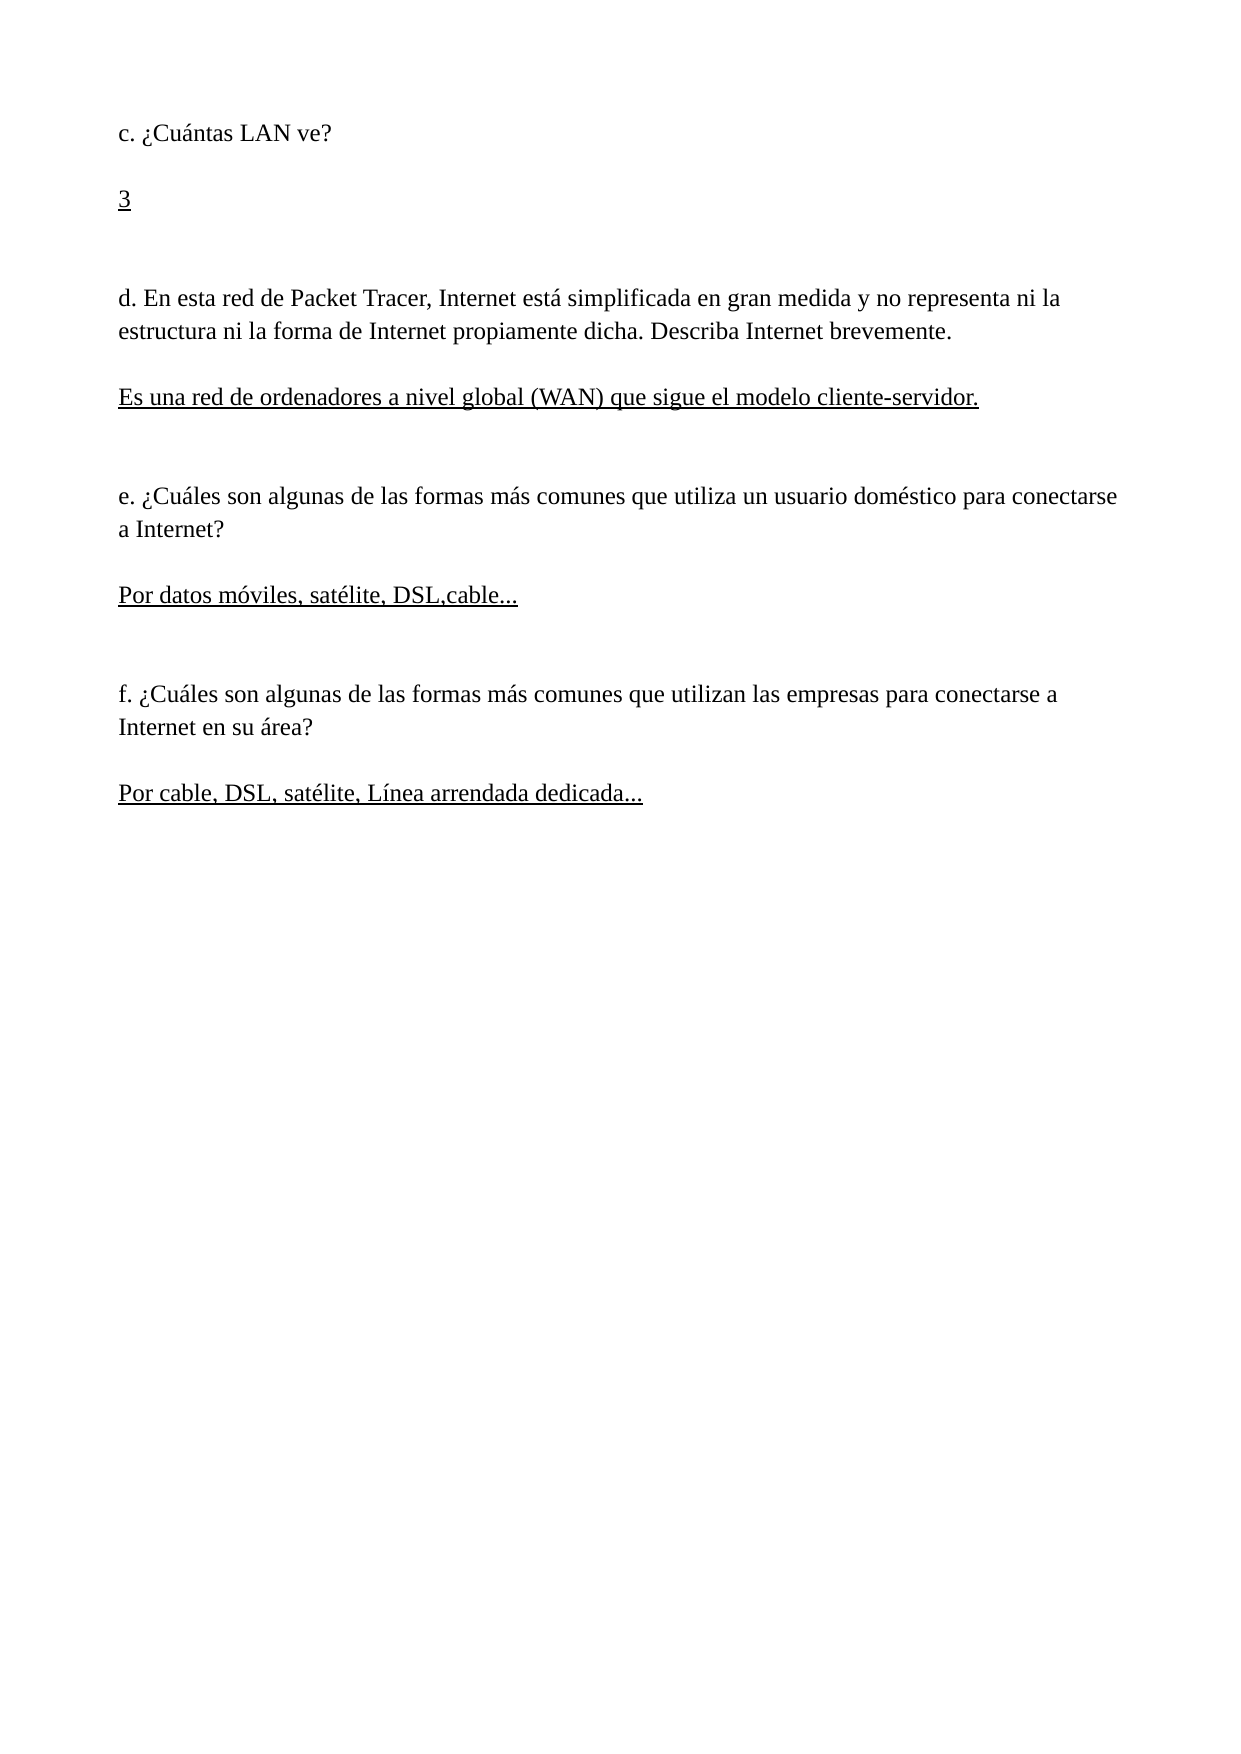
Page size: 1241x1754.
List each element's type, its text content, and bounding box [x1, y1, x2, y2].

text 3 [118, 184, 1122, 213]
text f. ¿Cuáles son algunas de las formas más comunes que utilizan las empresas para conectarse a Internet en su área? [118, 679, 1122, 741]
text Es una red de ordenadores a nivel global (WAN) que sigue el modelo cliente-servidor. [118, 382, 1122, 411]
text Por cable, DSL, satélite, Línea arrendada dedicada... [118, 778, 1122, 807]
text c. ¿Cuántas LAN ve? [118, 118, 1122, 147]
text d. En esta red de Packet Tracer, Internet está simplificada en gran medida y no representa ni la estructura ni la forma de Internet propiamente dicha. Describa Internet brevemente. [118, 283, 1122, 345]
text Por datos móviles, satélite, DSL,cable... [118, 580, 1122, 609]
text e. ¿Cuáles son algunas de las formas más comunes que utiliza un usuario doméstico para conectarse a Internet? [118, 481, 1122, 543]
